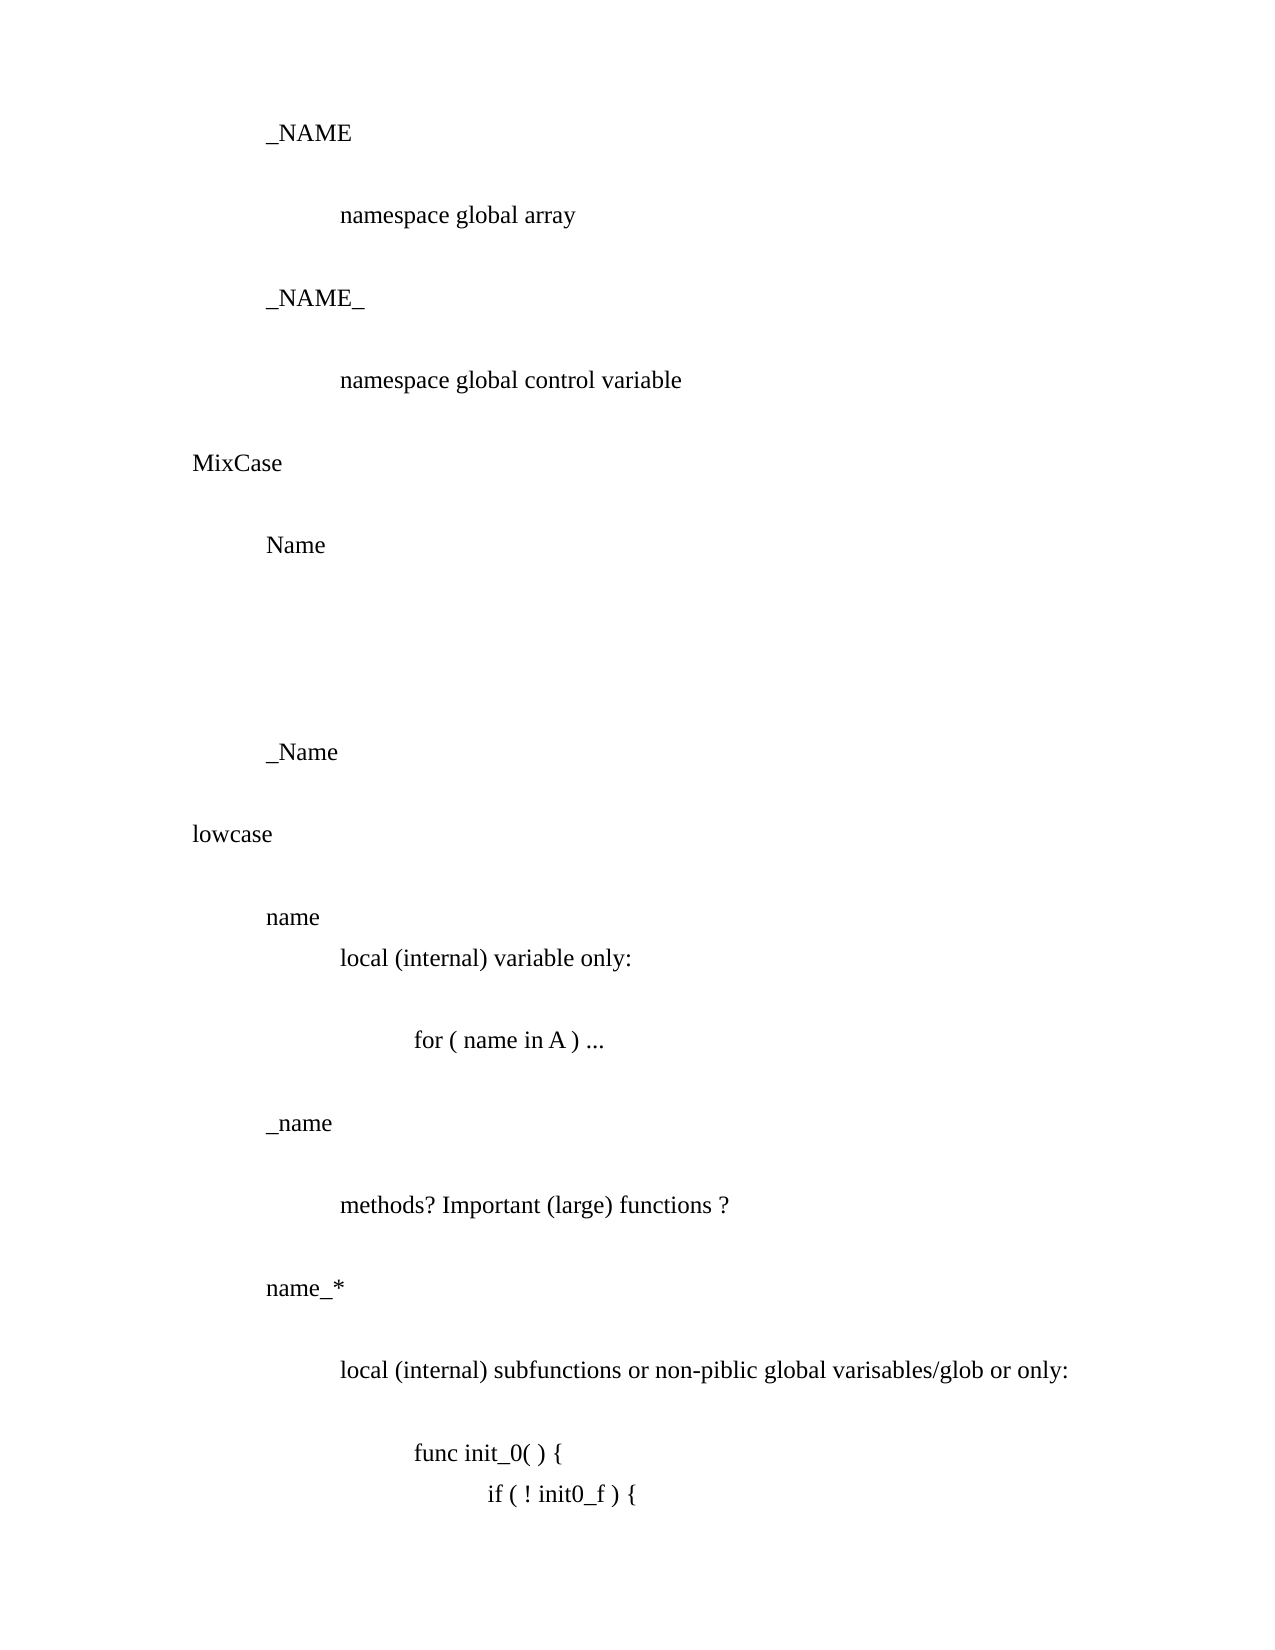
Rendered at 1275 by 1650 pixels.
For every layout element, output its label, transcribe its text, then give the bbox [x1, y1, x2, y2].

text for ( name in A ) ... [118, 1026, 1157, 1054]
text local (internal) subfunctions or non-piblic global varisables/glob or only: [118, 1356, 1157, 1384]
text if ( ! init0_f ) { [118, 1479, 1157, 1508]
text methods? Important (large) functions ? [118, 1191, 1157, 1219]
text Name [118, 531, 1157, 559]
text namespace global array [118, 201, 1157, 229]
text lowcase [118, 819, 1157, 848]
text namespace global control variable [118, 366, 1157, 394]
text func init_0( ) { [118, 1438, 1157, 1467]
text name [118, 902, 1157, 931]
text MixCase [118, 448, 1157, 477]
text _Name [118, 737, 1157, 766]
text local (internal) variable only: [118, 943, 1157, 972]
text _NAME [118, 118, 1157, 147]
text name_* [118, 1273, 1157, 1302]
text _NAME_ [118, 283, 1157, 312]
text _name [118, 1108, 1157, 1137]
